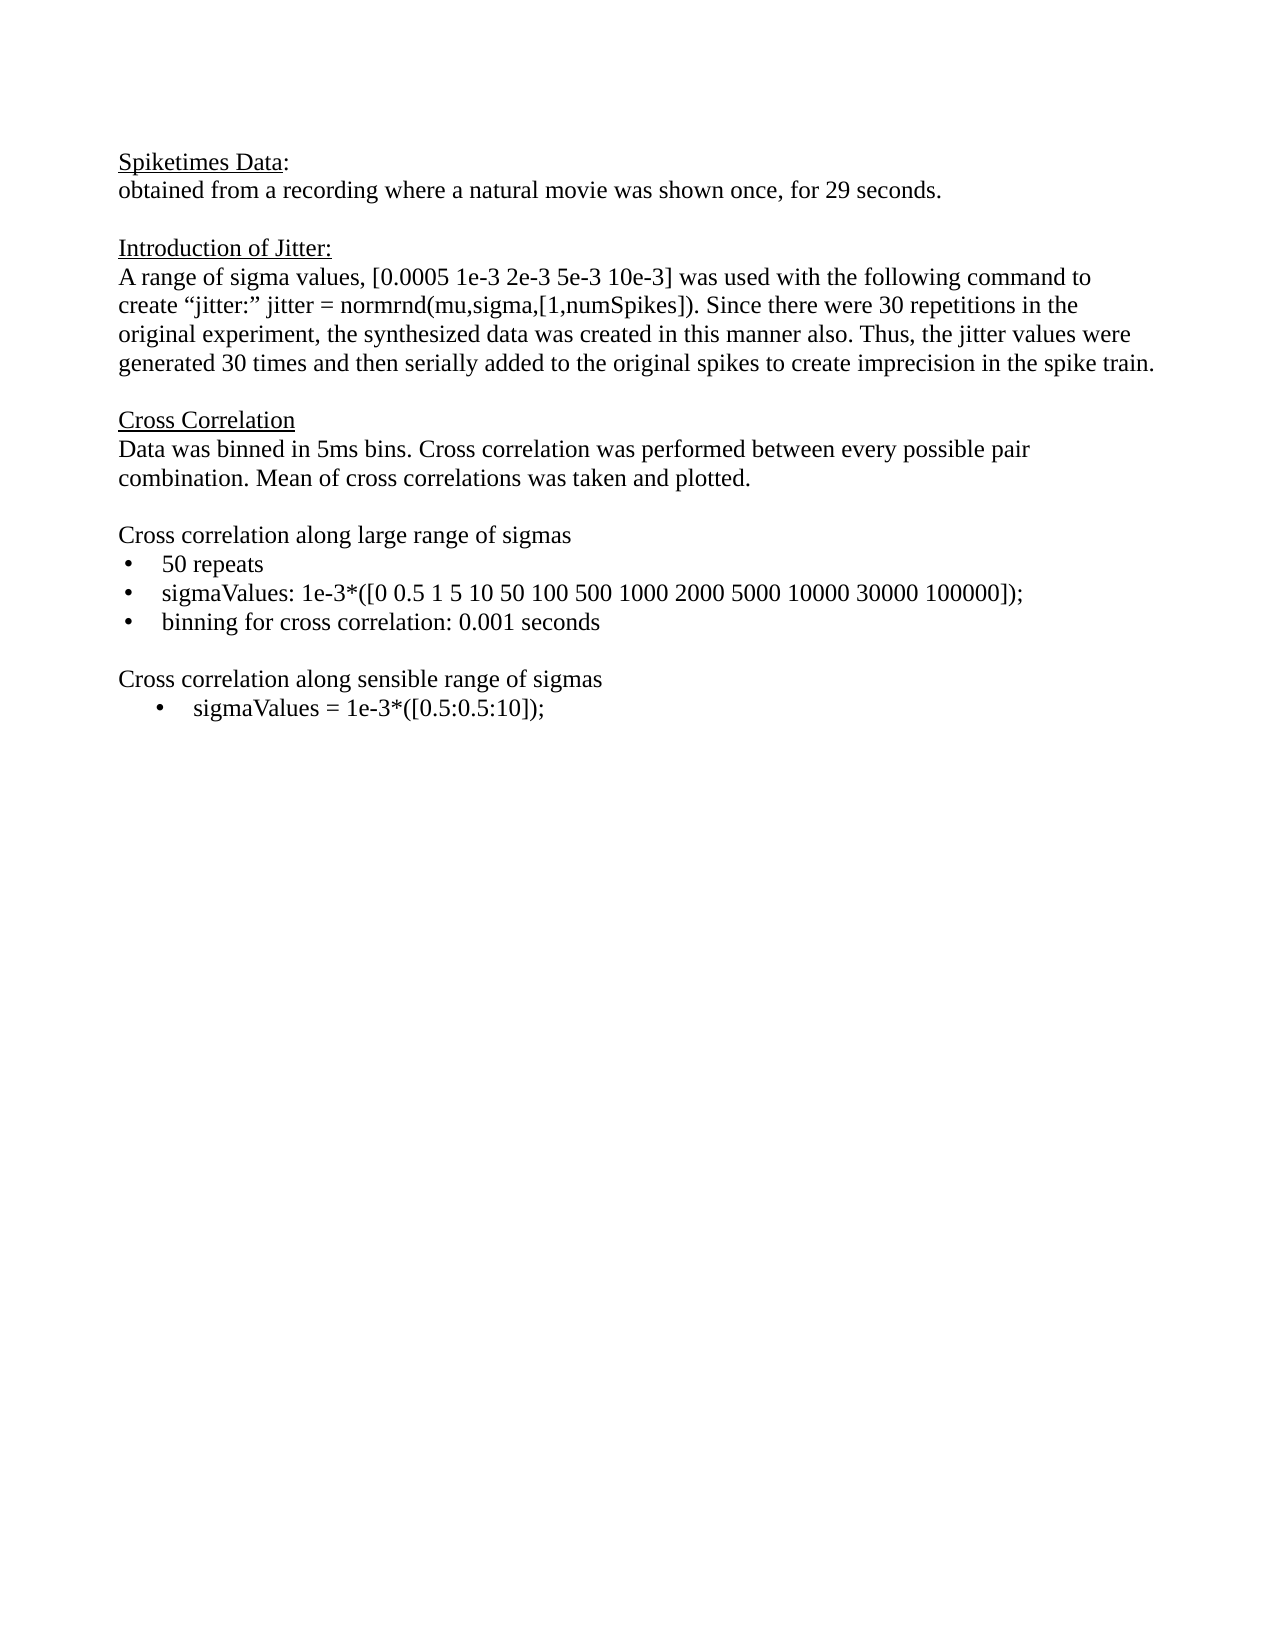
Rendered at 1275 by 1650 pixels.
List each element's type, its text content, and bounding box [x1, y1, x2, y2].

text Introduction of Jitter: [118, 233, 1157, 262]
list sigmaValues: 1e-3*([0 0.5 1 5 10 50 100 500 1000 2000 5000 10000 30000 100000]); [124, 578, 1157, 607]
list sigmaValues = 1e-3*([0.5:0.5:10]); [156, 693, 1157, 722]
text Data was binned in 5ms bins. Cross correlation was performed between every possible pair combination. Mean of cross correlations was taken and plotted. [118, 434, 1157, 492]
text Cross Correlation [118, 405, 1157, 434]
text obtained from a recording where a natural movie was shown once, for 29 seconds. [118, 175, 1157, 204]
list 50 repeats [124, 549, 1157, 578]
text A range of sigma values, [0.0005 1e-3 2e-3 5e-3 10e-3] was used with the following command to create “jitter:” jitter = normrnd(mu,sigma,[1,numSpikes]). Since there were 30 repetitions in the original experiment, the synthesized data was created in this manner also. Thus, the jitter values were generated 30 times and then serially added to the original spikes to create imprecision in the spike train. [118, 262, 1157, 377]
text Cross correlation along large range of sigmas [118, 520, 1157, 549]
list binning for cross correlation: 0.001 seconds [124, 607, 1157, 635]
text Cross correlation along sensible range of sigmas [118, 664, 1157, 693]
text Spiketimes Data: [118, 147, 1157, 175]
